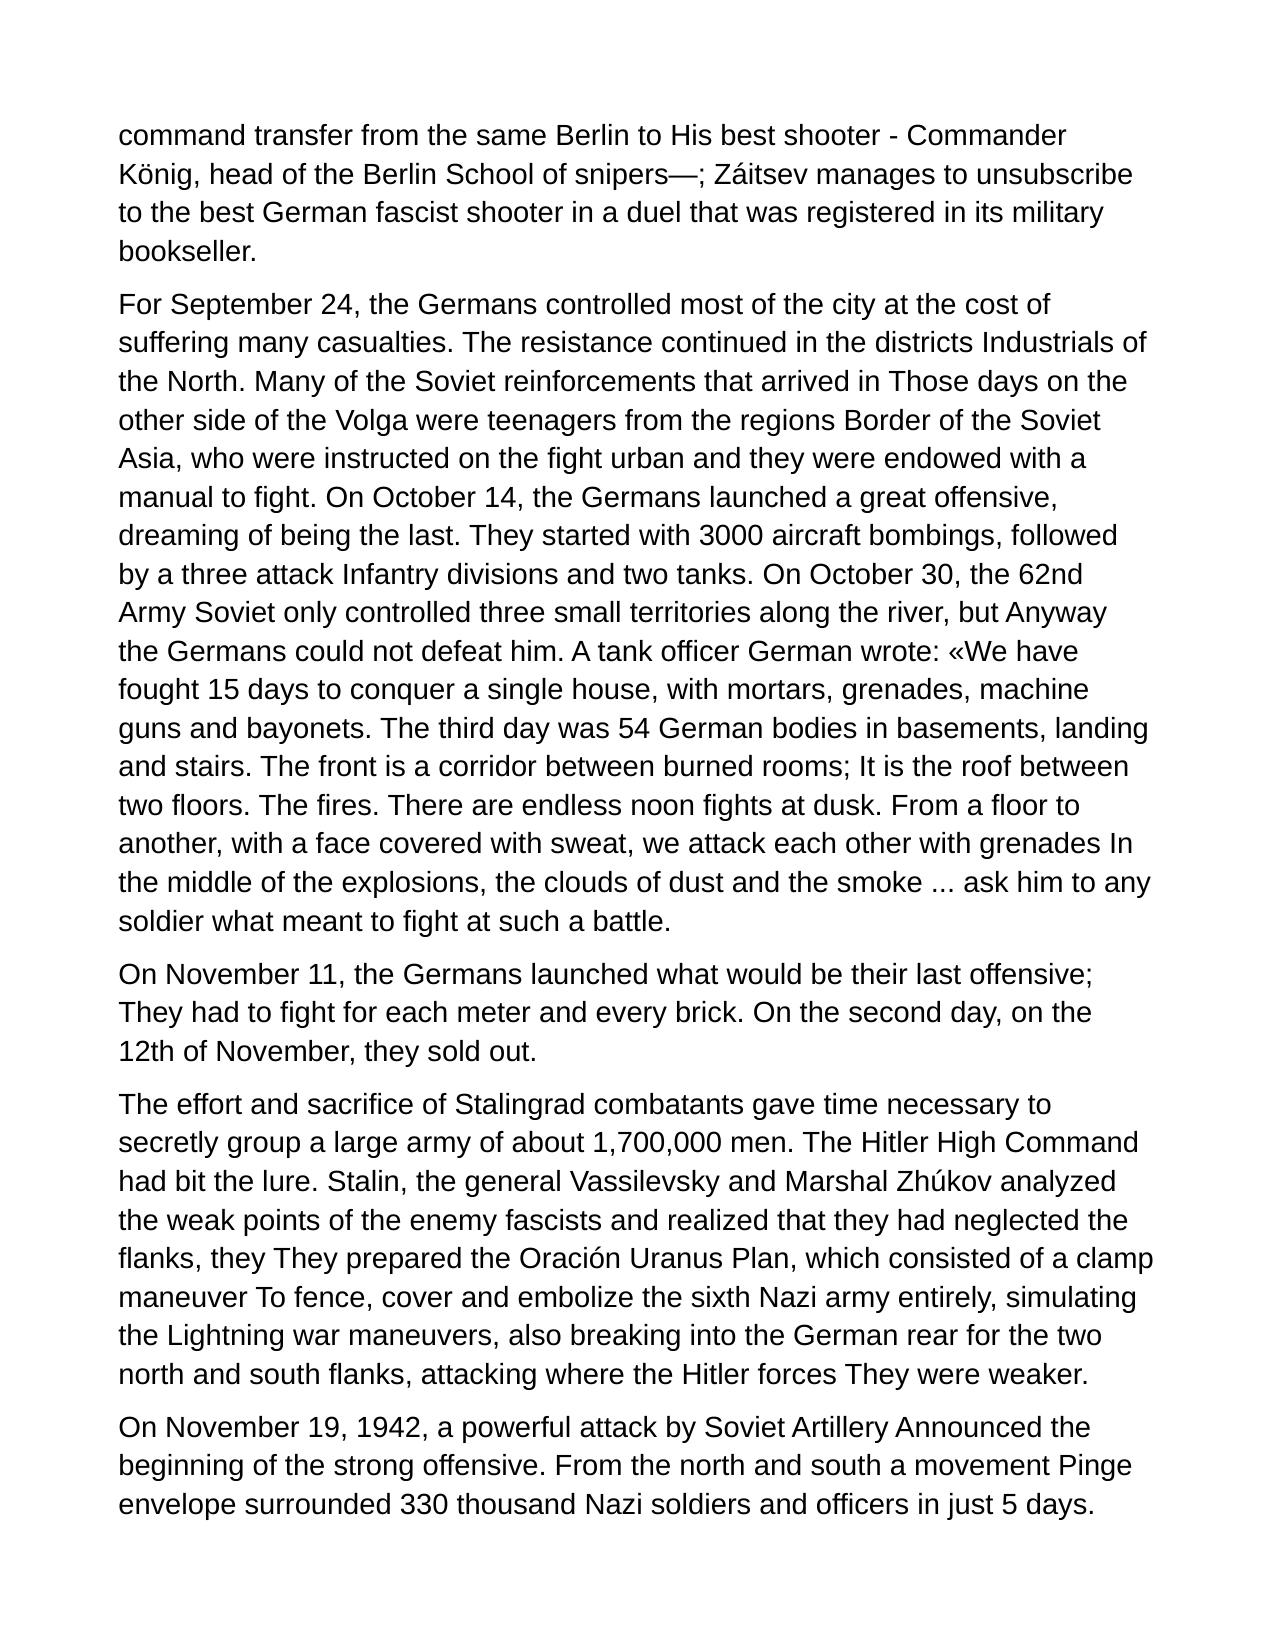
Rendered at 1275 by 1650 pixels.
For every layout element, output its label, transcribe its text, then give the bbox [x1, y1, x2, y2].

text For September 24, the Germans controlled most of the city at the cost of suffering many casualties. The resistance continued in the districts Industrials of the North. Many of the Soviet reinforcements that arrived in Those days on the other side of the Volga were teenagers from the regions Border of the Soviet Asia, who were instructed on the fight urban and they were endowed with a manual to fight. On October 14, the Germans launched a great offensive, dreaming of being the last. They started with 3000 aircraft bombings, followed by a three attack Infantry divisions and two tanks. On October 30, the 62nd Army Soviet only controlled three small territories along the river, but Anyway the Germans could not defeat him. A tank officer German wrote: «We have fought 15 days to conquer a single house, with mortars, grenades, machine guns and bayonets. The third day was 54 German bodies in basements, landing and stairs. The front is a corridor between burned rooms; It is the roof between two floors. The fires. There are endless noon fights at dusk. From a floor to another, with a face covered with sweat, we attack each other with grenades In the middle of the explosions, the clouds of dust and the smoke ... ask him to any soldier what meant to fight at such a battle. [118, 287, 1157, 937]
text The effort and sacrifice of Stalingrad combatants gave time necessary to secretly group a large army of about 1,700,000 men. The Hitler High Command had bit the lure. Stalin, the general Vassilevsky and Marshal Zhúkov analyzed the weak points of the enemy fascists and realized that they had neglected the flanks, they They prepared the Oración Uranus Plan, which consisted of a clamp maneuver To fence, cover and embolize the sixth Nazi army entirely, simulating the Lightning war maneuvers, also breaking into the German rear for the two north and south flanks, attacking where the Hitler forces They were weaker. [118, 1087, 1157, 1390]
text On November 19, 1942, a powerful attack by Soviet Artillery Announced the beginning of the strong offensive. From the north and south a movement Pinge envelope surrounded 330 thousand Nazi soldiers and officers in just 5 days. [118, 1410, 1157, 1520]
text On November 11, the Germans launched what would be their last offensive; They had to fight for each meter and every brick. On the second day, on the 12th of November, they sold out. [118, 957, 1157, 1067]
text Turning the nut and worsening the situation to the Nazi army, The Communist Party began a "sniper movement" between the Fighters of the 62 army. From there the hero of the Soviet Union would arise Vasili Záitsev, previously worker in the city of Kolomna and young shepherd In Los Urales, who deeply expressed his unwavering decision of defend the city: "After the Volga there is no land for us." Quickly Záitsev became the fear of all fascist soldiers in Stalingrad, during the period from November 10 to December 17, 1942, fascinated 225 fascist soldiers and officers, including 11 snipers Hitlerian military command transfer from the same Berlin to His best shooter - Commander König, head of the Berlin School of snipers—; Záitsev manages to unsubscribe to the best German fascist shooter in a duel that was registered in its military bookseller. 1 [118, 118, 1157, 267]
